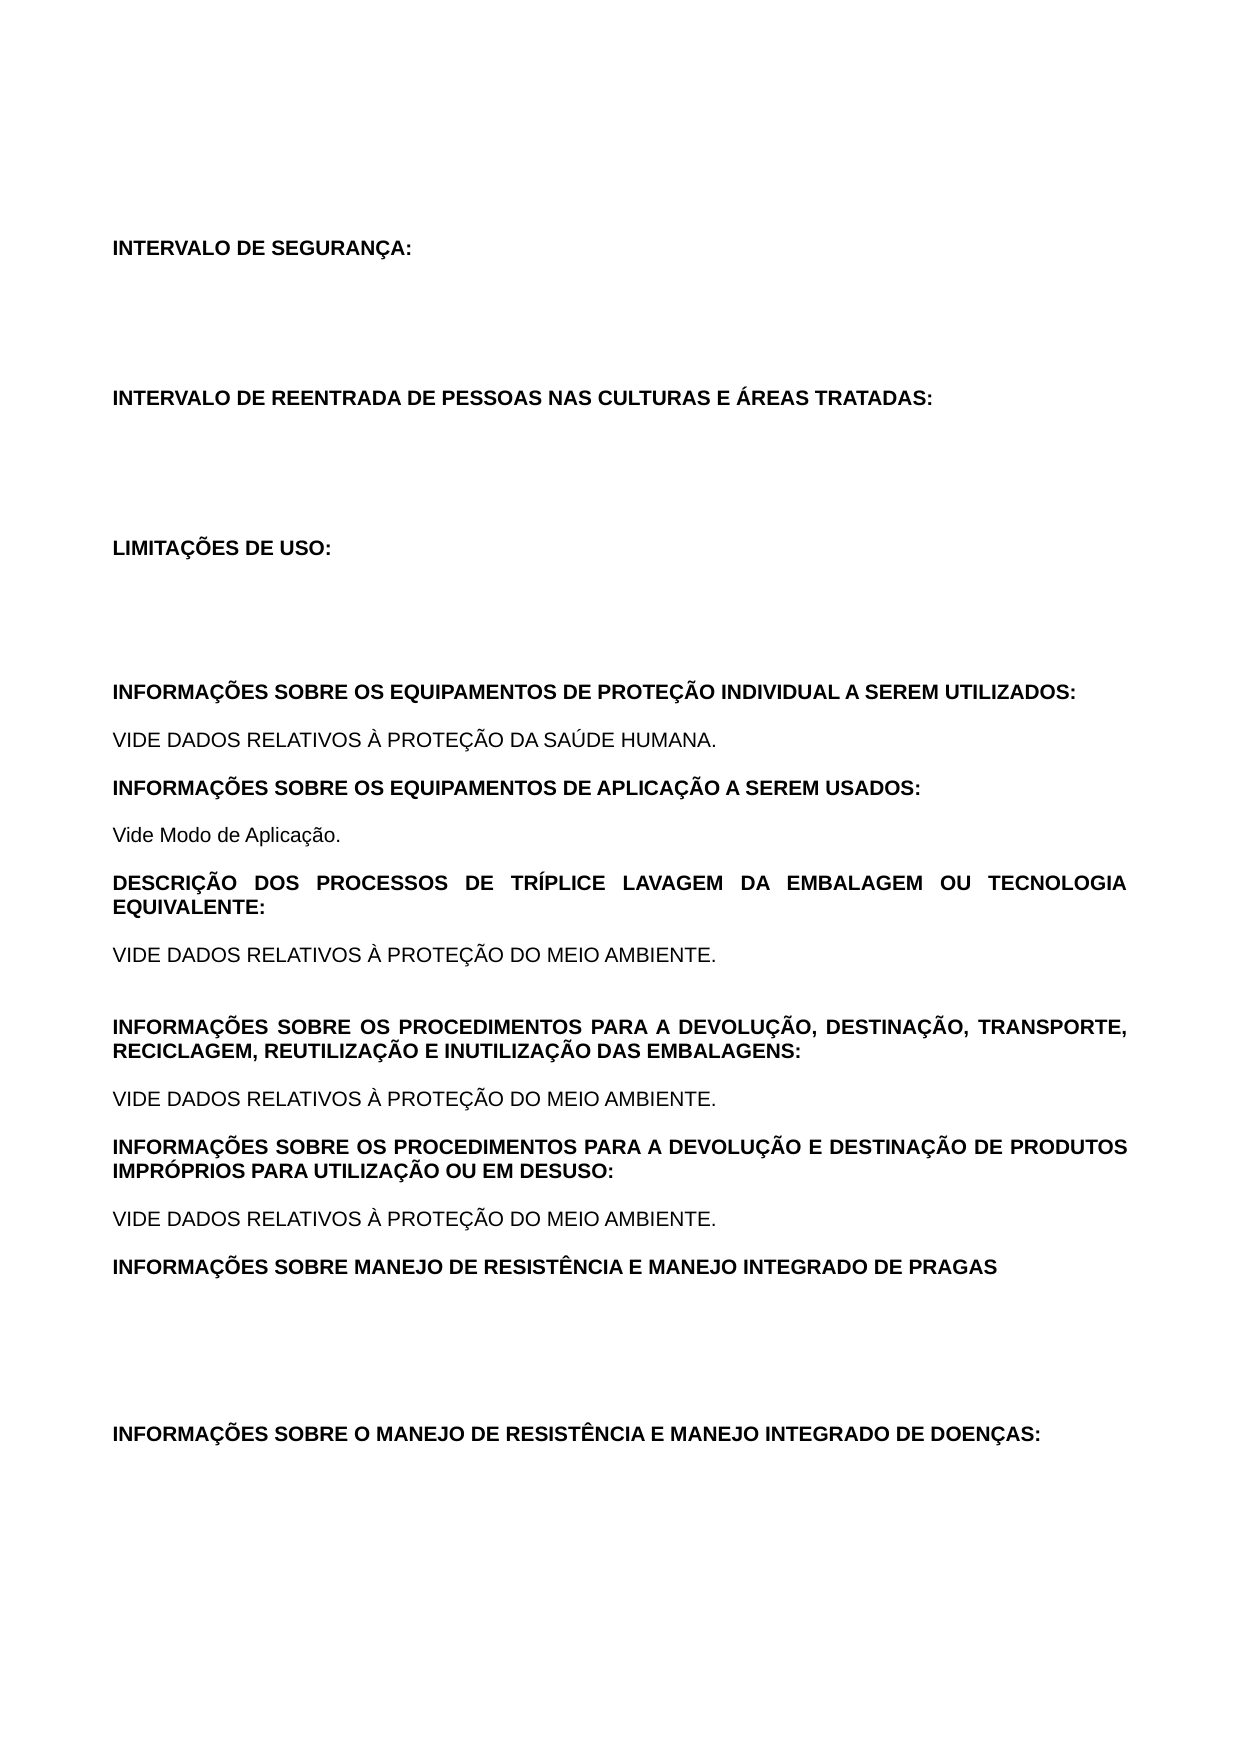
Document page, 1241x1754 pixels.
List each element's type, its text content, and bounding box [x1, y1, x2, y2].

text Vide Modo de Aplicação. [112, 823, 1128, 847]
text Informações sobre o manejo de resistência e MANEJO INTEGRADO DE doeNÇAS: [112, 1422, 1066, 1446]
text <for each="inf in informations(o, 'Use limitation')"> [112, 583, 1113, 607]
text INFORMAÇÕES SOBRE OS EQUIPAMENTOS DE PROTEÇÃO INDIVIDUAL A SEREM UTILIZADOS: [112, 679, 1128, 703]
text </for> [112, 335, 1110, 359]
text <insert_html(inf)> [112, 308, 1128, 332]
text </for> [112, 632, 1113, 656]
text <for each="inf in informations(o, 'Intervalo de reentrada')"> [112, 434, 1128, 458]
text <for each="inf in informations(o, 'Intervalo de segurança')"> [112, 284, 1128, 308]
text VIDE DADOS RELATIVOS À PROTEÇÃO DO MEIO AMBIENTE. [112, 1207, 1128, 1231]
text </for> [112, 1542, 1113, 1566]
text <insert_html(inf)> [112, 607, 1128, 632]
text INFORMAÇÕES SOBRE MANEJO DE RESISTÊNCIA E MANEJO INTEGRADO DE PRAGAS [112, 1254, 1128, 1278]
text INFORMAÇÕES SOBRE OS PROCEDIMENTOS PARA A DEVOLUÇÃO E DESTINAÇÃO DE PRODUTOS IMPRÓPRIOS PARA UTILIZAÇÃO OU EM DESUSO: [112, 1135, 1128, 1183]
text LIMITAÇÕES DE USO: [112, 536, 1128, 559]
text </for> [112, 1374, 1113, 1398]
text DESCRIÇÃO DOS PROCESSOS DE TRÍPLICE LAVAGEM DA EMBALAGEM OU TECNOLOGIA EQUIVALENTE: [112, 871, 1128, 919]
text </for> [112, 485, 1110, 509]
text INTERVALO DE REENTRADA DE PESSOAS NAS CULTURAS E ÁREAS TRATADAS: [112, 386, 1128, 410]
text <insert_html(inf)> [112, 1518, 1128, 1542]
text VIDE DADOS RELATIVOS À PROTEÇÃO DO MEIO AMBIENTE. [112, 1087, 1128, 1111]
text <for each="inf in informations(o, 'Informações sobre manejo de resistência e manejo integrado de pragas')"> [112, 1302, 1113, 1350]
text VIDE DADOS RELATIVOS À PROTEÇÃO DO MEIO AMBIENTE. [112, 943, 1128, 967]
text <for each="inf in informations(o, 'Informações sobre o manejo de resistência e manejo integrado de doenças')"> [112, 1470, 1113, 1518]
text <insert_html(inf)> [112, 1350, 1128, 1374]
text INTERVALO DE SEGURANÇA: [112, 236, 1128, 260]
text INFORMAÇÕES SOBRE OS PROCEDIMENTOS PARA A DEVOLUÇÃO, DESTINAÇÃO, TRANSPORTE, RECICLAGEM, REUTILIZAÇÃO E INUTILIZAÇÃO DAS EMBALAGENS: [112, 1015, 1128, 1063]
text <insert_html(inf)> [112, 458, 1128, 482]
text INFORMAÇÕES SOBRE OS EQUIPAMENTOS DE APLICAÇÃO A SEREM USADOS: [112, 775, 1128, 799]
text VIDE DADOS RELATIVOS À PROTEÇÃO DA SAÚDE HUMANA. [112, 727, 1128, 751]
